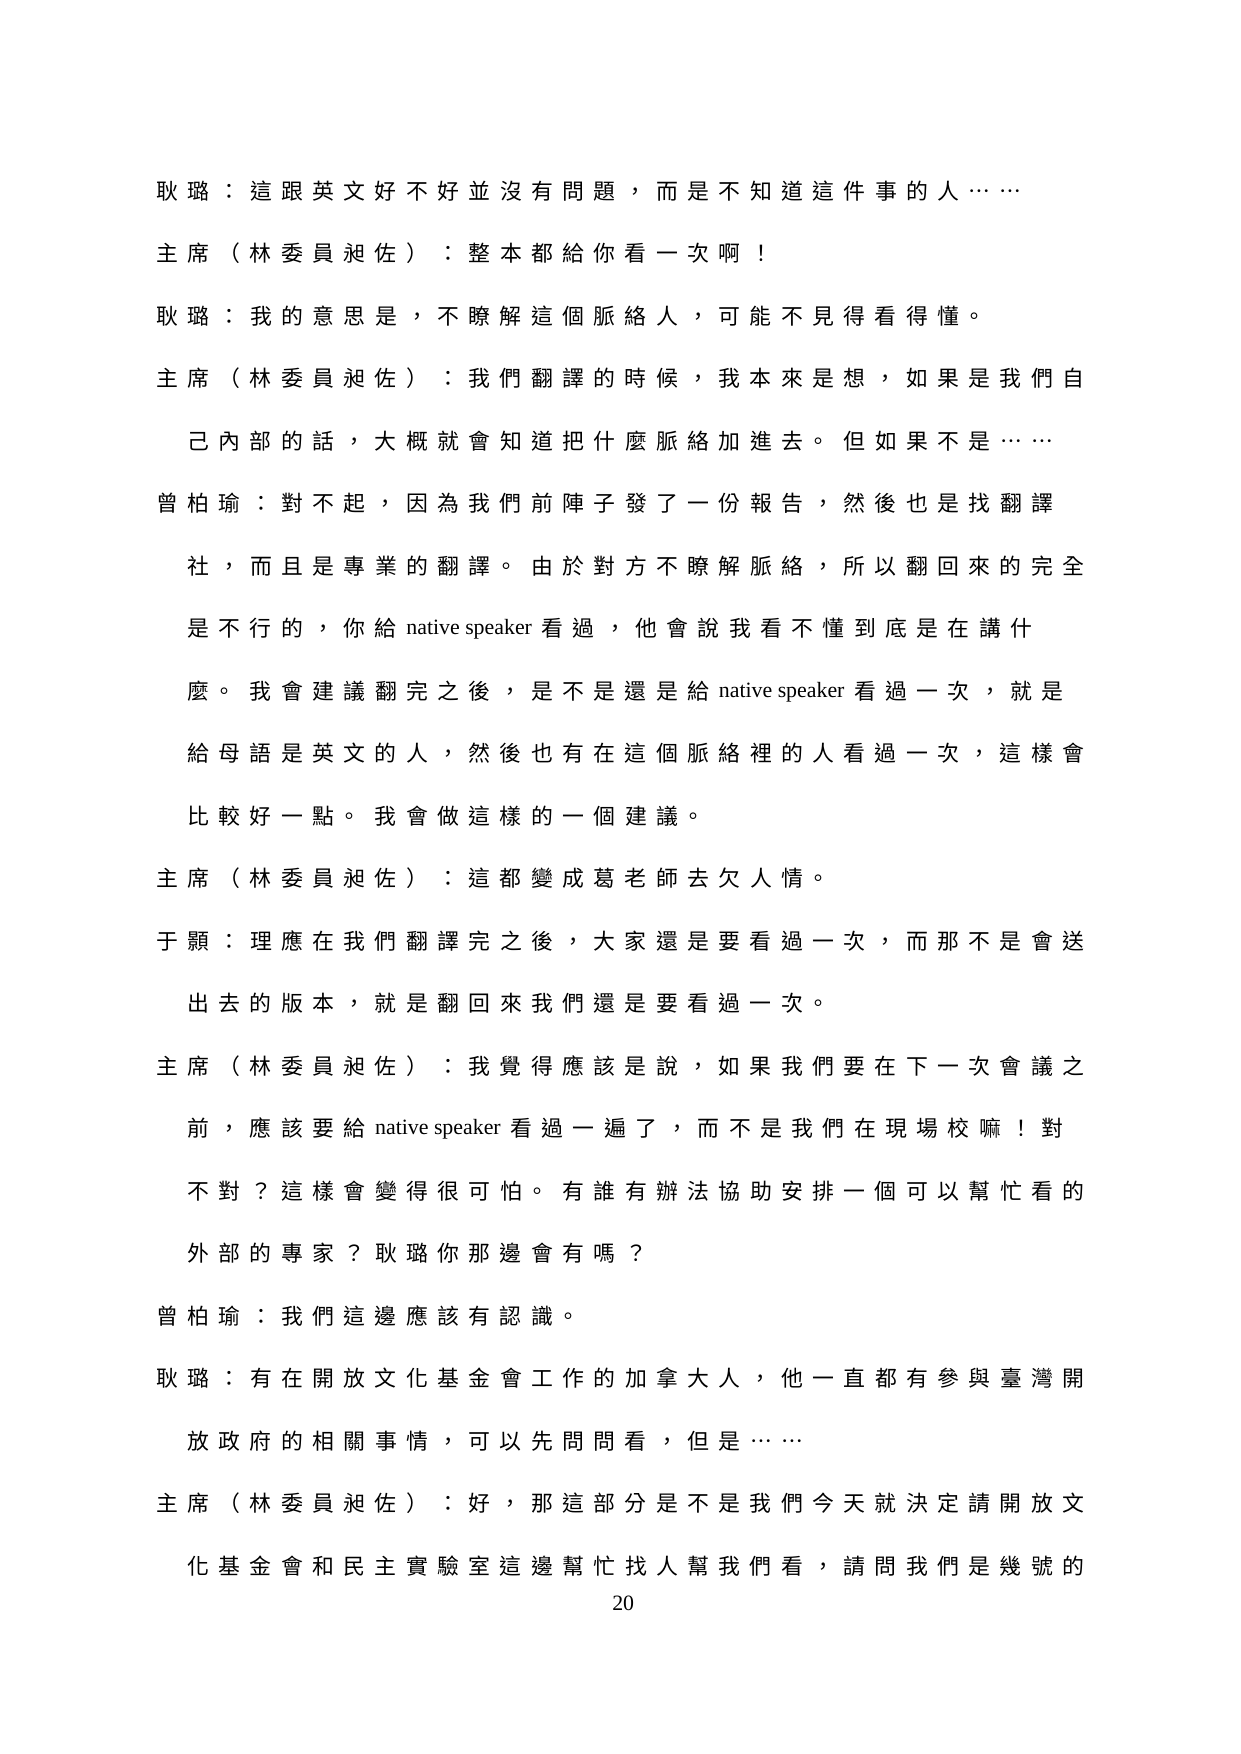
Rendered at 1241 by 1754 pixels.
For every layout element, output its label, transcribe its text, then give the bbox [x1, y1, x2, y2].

text 曾柏瑜：我們這邊應該有認識。 [151, 1283, 1089, 1346]
text 耿璐：這跟英文好不好並沒有問題，而是不知道這件事的人…… [151, 158, 1089, 221]
text 耿璐：我的意思是，不瞭解這個脈絡人，可能不見得看得懂。 [151, 283, 1089, 346]
text 耿璐：有在開放文化基金會工作的加拿大人，他一直都有參與臺灣開放政府的相關事情，可以先問問看，但是…… [151, 1346, 1089, 1471]
text 主席（林委員昶佐）：我們翻譯的時候，我本來是想，如果是我們自己內部的話，大概就會知道把什麼脈絡加進去。但如果不是…… [151, 346, 1089, 471]
text 曾柏瑜：對不起，因為我們前陣子發了一份報告，然後也是找翻譯社，而且是專業的翻譯。由於對方不瞭解脈絡，所以翻回來的完全是不行的，你給native speaker看過，他會說我看不懂到底是在講什麼。我會建議翻完之後，是不是還是給native speaker看過一次，就是給母語是英文的人，然後也有在這個脈絡裡的人看過一次，這樣會比較好一點。我會做這樣的一個建議。 [151, 471, 1089, 846]
text 于顥：理應在我們翻譯完之後，大家還是要看過一次，而那不是會送出去的版本，就是翻回來我們還是要看過一次。 [151, 908, 1089, 1033]
text 主席（林委員昶佐）：整本都給你看一次啊！ [151, 221, 1089, 283]
text 主席（林委員昶佐）：我覺得應該是說，如果我們要在下一次會議之前，應該要給native speaker看過一遍了，而不是我們在現場校嘛！對不對？這樣會變得很可怕。有誰有辦法協助安排一個可以幫忙看的外部的專家？耿璐你那邊會有嗎？ [151, 1033, 1089, 1283]
text 主席（林委員昶佐）：這都變成葛老師去欠人情。 [151, 846, 1089, 908]
text 主席（林委員昶佐）：好，那這部分是不是我們今天就決定請開放文化基金會和民主實驗室這邊幫忙找人幫我們看，請問我們是幾號的 [151, 1471, 1089, 1584]
